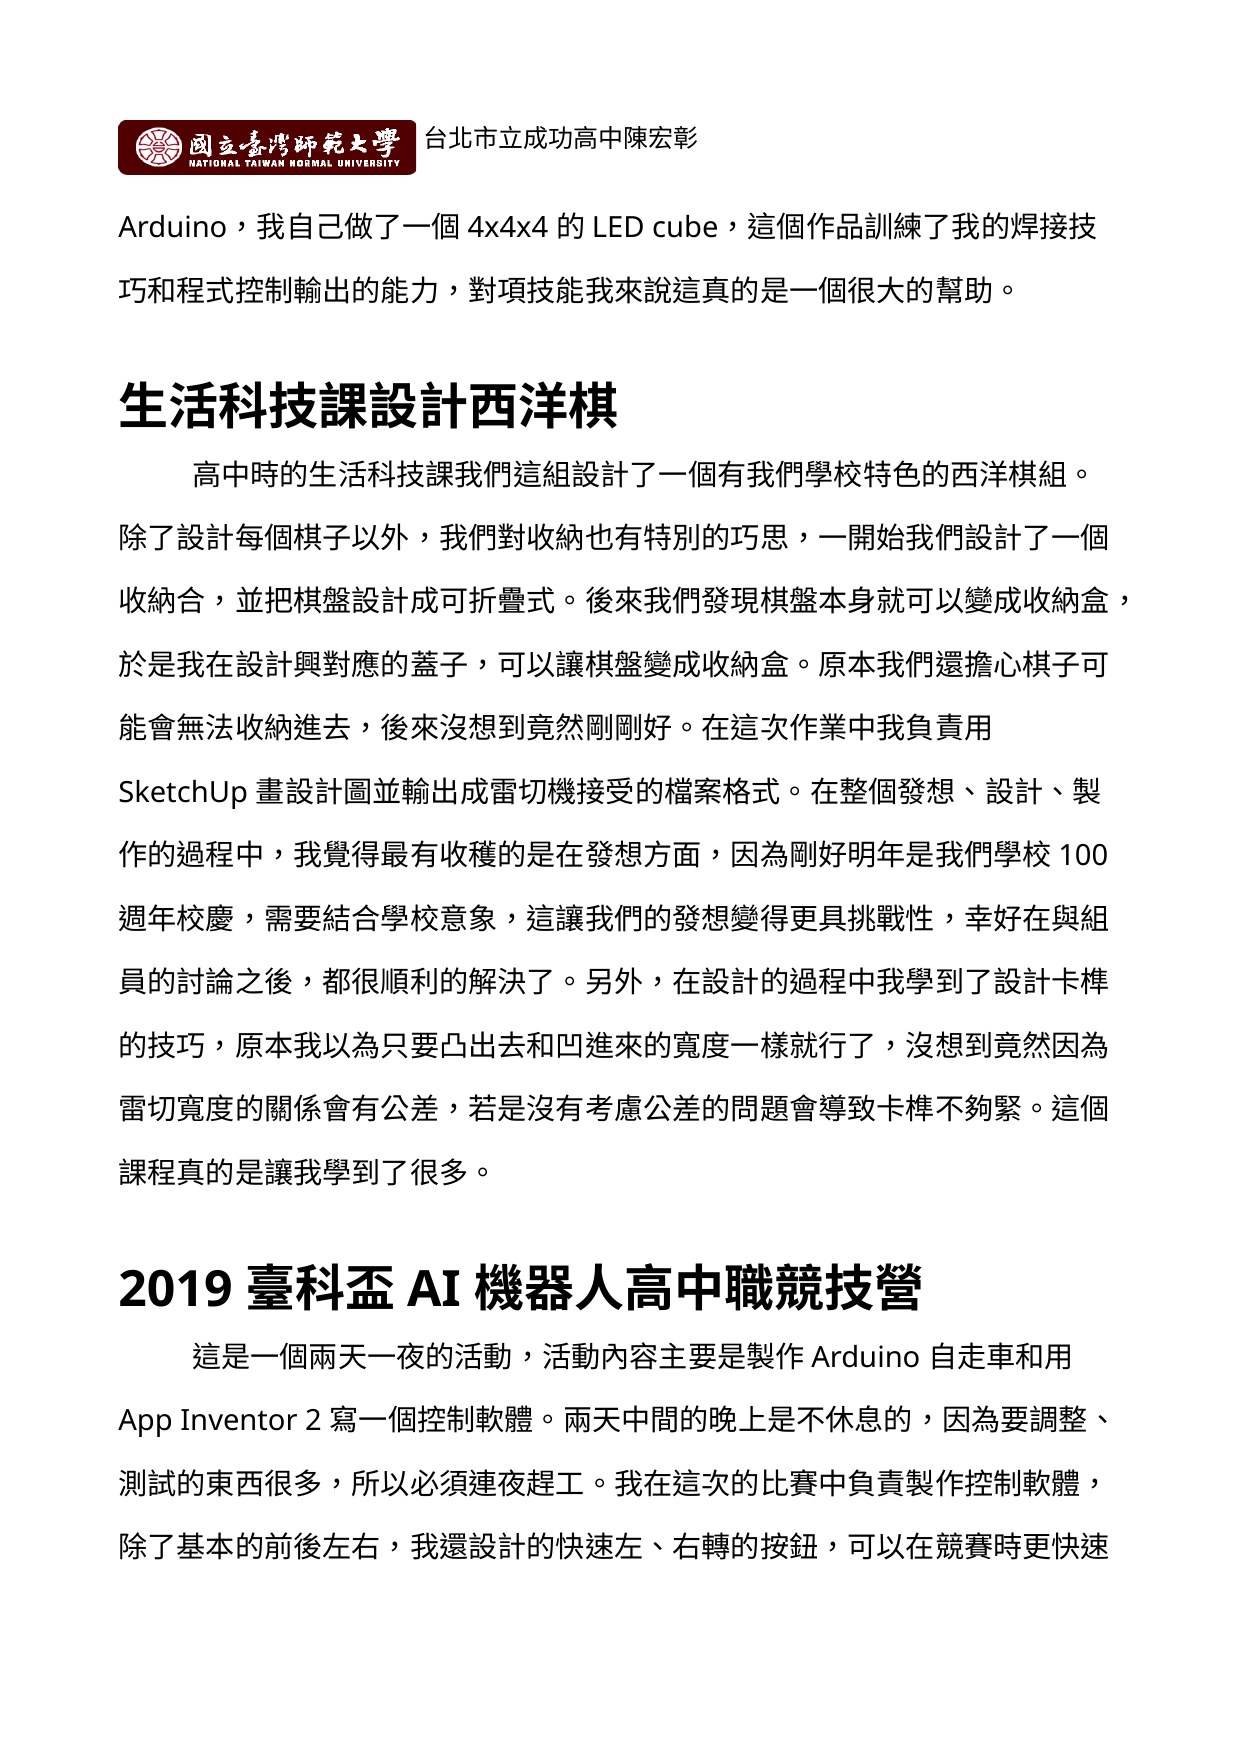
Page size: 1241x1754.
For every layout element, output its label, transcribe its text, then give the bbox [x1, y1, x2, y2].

text 從接觸 Arduino 開始，我就被它深深的吸引了，不只是因為他的趣味性，更多的是 Arduino 的無限可能，只要有想法，就能透過 Arduino 實現。透過 Arduino，我自己做了一個 4x4x4 的 LED cube，這個作品訓練了我的焊接技巧和程式控制輸出的能力，對項技能我來說這真的是一個很大的幫助。 [118, 204, 1122, 309]
subtitle 2019 臺科盃 AI 機器人高中職競技營 [118, 1248, 1122, 1321]
text 這是一個兩天一夜的活動，活動內容主要是製作 Arduino 自走車和用 App Inventor 2 寫一個控制軟體。兩天中間的晚上是不休息的，因為要調整、測試的東西很多，所以必須連夜趕工。我在這次的比賽中負責製作控制軟體，除了基本的前後左右，我還設計的快速左、右轉的按鈕，可以在競賽時更快速 [118, 1333, 1122, 1566]
text 高中時的生活科技課我們這組設計了一個有我們學校特色的西洋棋組。除了設計每個棋子以外，我們對收納也有特別的巧思，一開始我們設計了一個收納合，並把棋盤設計成可折疊式。後來我們發現棋盤本身就可以變成收納盒，於是我在設計興對應的蓋子，可以讓棋盤變成收納盒。原本我們還擔心棋子可能會無法收納進去，後來沒想到竟然剛剛好。在這次作業中我負責用 SketchUp 畫設計圖並輸出成雷切機接受的檔案格式。在整個發想、設計、製作的過程中，我覺得最有收穫的是在發想方面，因為剛好明年是我們學校 100 週年校慶，需要結合學校意象，這讓我們的發想變得更具挑戰性，幸好在與組員的討論之後，都很順利的解決了。另外，在設計的過程中我學到了設計卡榫的技巧，原本我以為只要凸出去和凹進來的寬度一樣就行了，沒想到竟然因為雷切寬度的關係會有公差，若是沒有考慮公差的問題會導致卡榫不夠緊。這個課程真的是讓我學到了很多。 [118, 451, 1122, 1191]
subtitle 生活科技課設計西洋棋 [118, 366, 1122, 438]
picture [118, 120, 417, 175]
